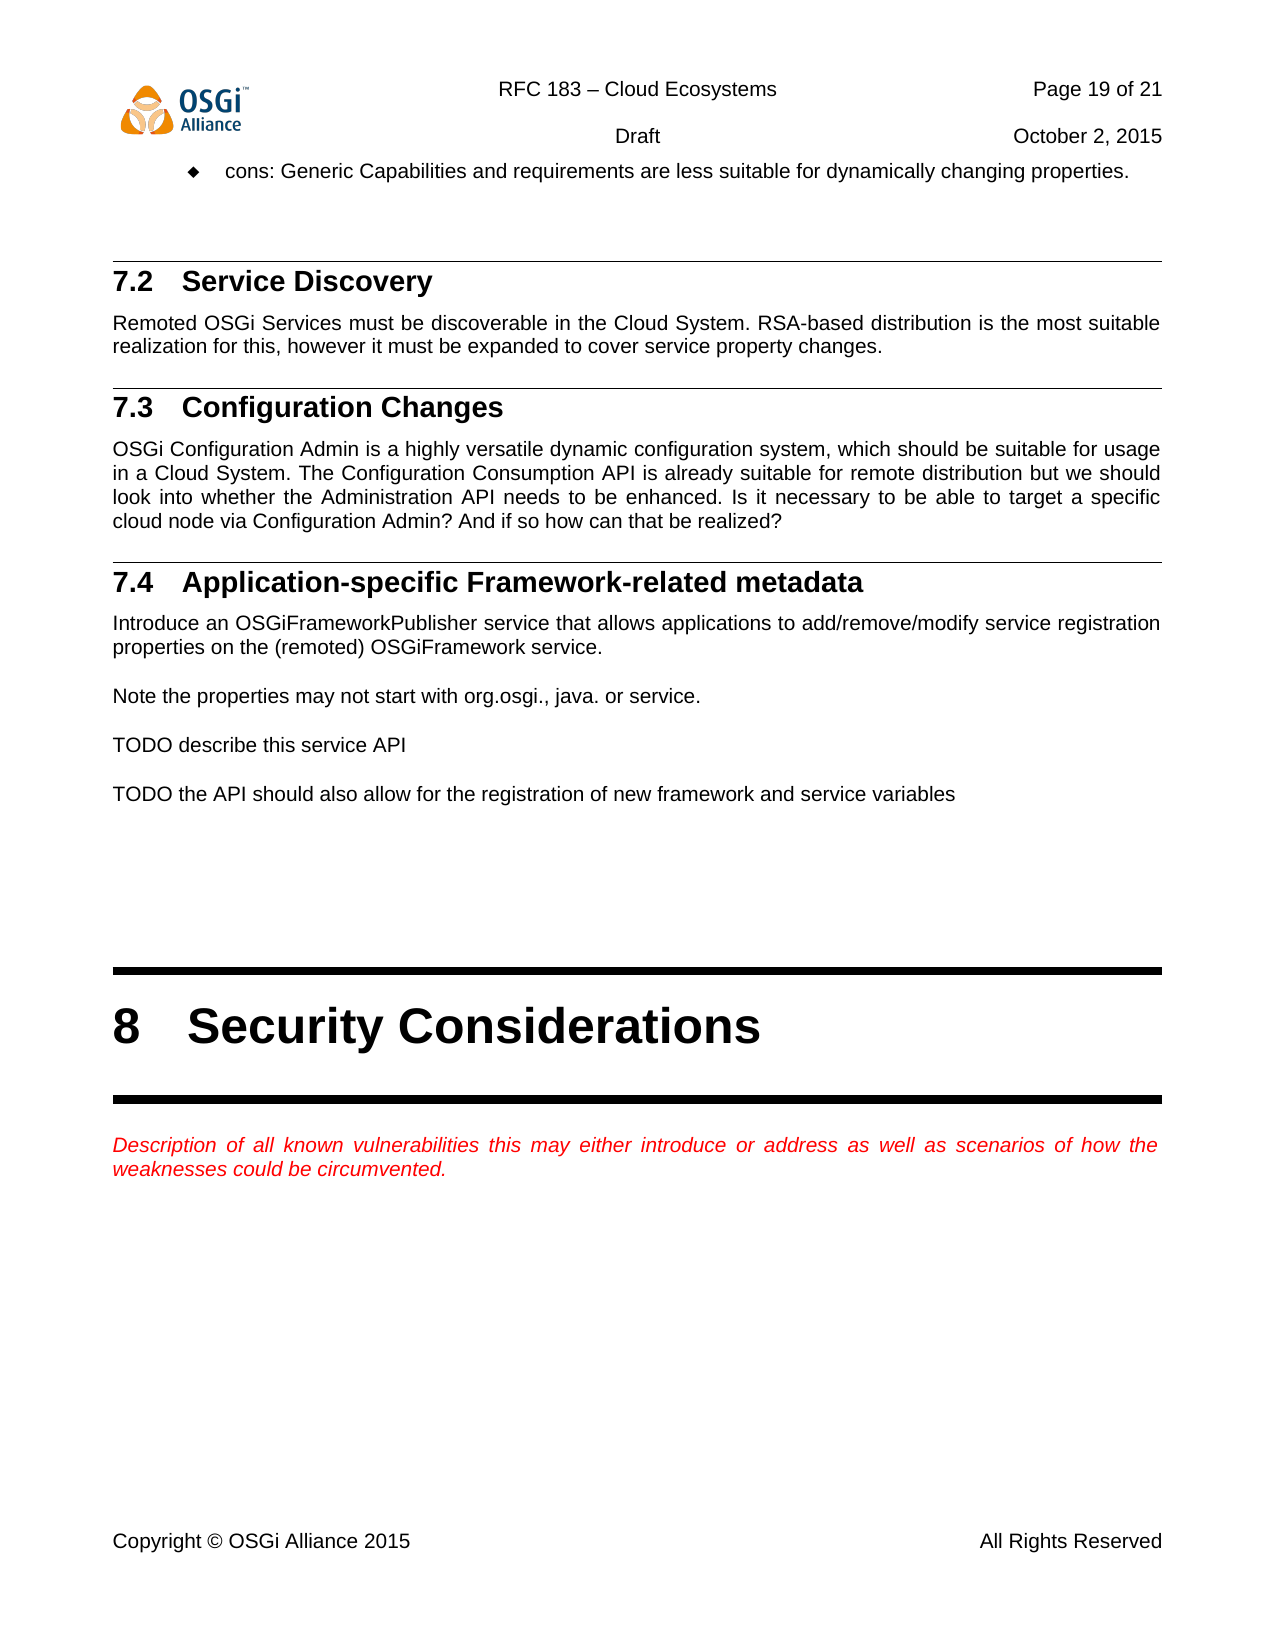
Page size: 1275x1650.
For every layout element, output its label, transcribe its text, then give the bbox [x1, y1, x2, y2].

text Introduce an OSGiFrameworkPublisher service that allows applications to add/remove/modify service registration properties on the (remoted) OSGiFramework service. [112, 611, 1162, 659]
text Remoted OSGi Services must be discoverable in the Cloud System. RSA-based distribution is the most suitable realization for this, however it must be expanded to cover service property changes. [112, 310, 1162, 358]
subtitle Security Considerations [112, 968, 1162, 1104]
text Description of all known vulnerabilities this may either introduce or address as well as scenarios of how the weaknesses could be circumvented. [112, 1133, 1162, 1181]
subtitle Service Discovery [112, 262, 1162, 298]
list cons: Generic Capabilities and requirements are less suitable for dynamically changing properties. [187, 159, 1162, 183]
text OSGi Configuration Admin is a highly versatile dynamic configuration system, which should be suitable for usage in a Cloud System. The Configuration Consumption API is already suitable for remote distribution but we should look into whether the Administration API needs to be enhanced. Is it necessary to be able to target a specific cloud node via Configuration Admin? And if so how can that be realized? [112, 437, 1162, 532]
text TODO describe this service API [112, 733, 1162, 757]
text Note the properties may not start with org.osgi., java. or service. [112, 684, 1162, 708]
picture [113, 78, 257, 142]
text TODO the API should also allow for the registration of new framework and service variables [112, 782, 1162, 806]
subtitle Application-specific Framework-related metadata [112, 563, 1162, 598]
subtitle Configuration Changes [112, 389, 1162, 424]
